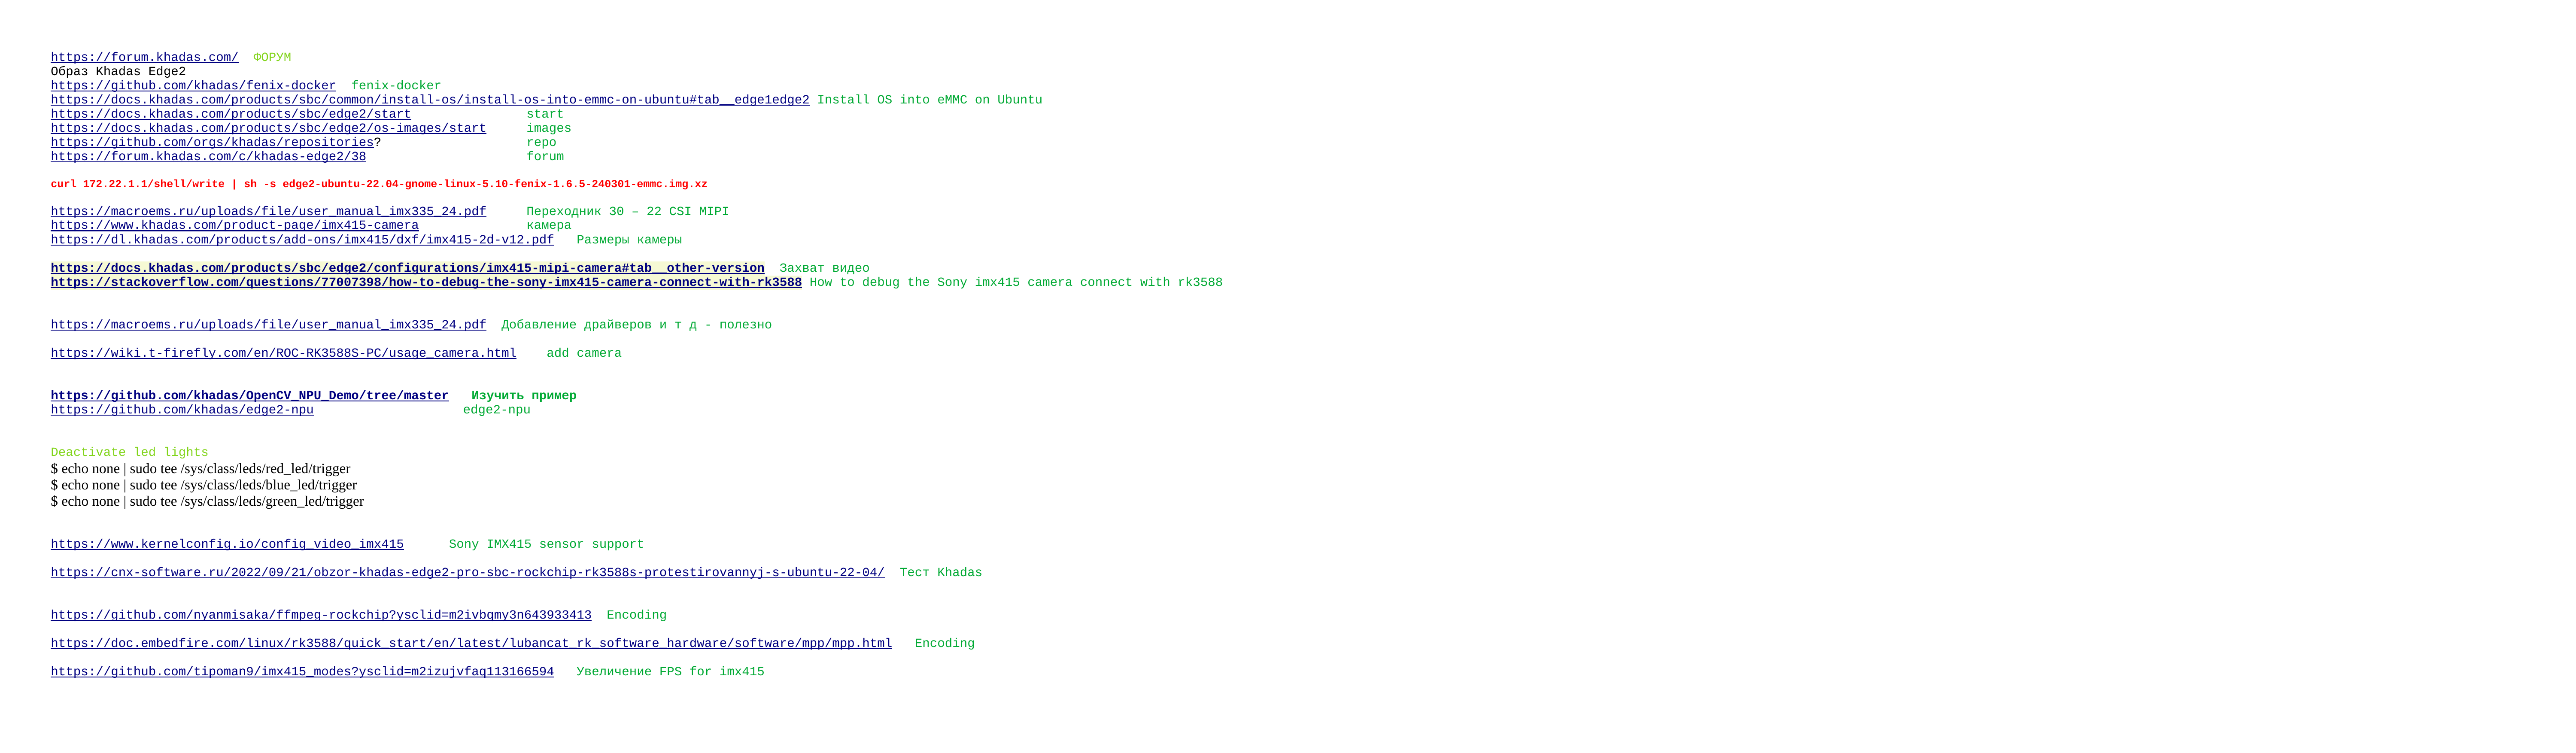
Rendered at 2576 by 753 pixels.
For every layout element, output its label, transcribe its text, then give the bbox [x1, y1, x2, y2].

text https://forum.khadas.com/ ФОРУМ [51, 51, 2525, 65]
text https://cnx-software.ru/2022/09/21/obzor-khadas-edge2-pro-sbc-rockchip-rk3588s-protestirovannyj-s-ubuntu-22-04/ Тест Khadas [51, 566, 2525, 580]
text https://macroems.ru/uploads/file/user_manual_imx335_24.pdf Добавление драйверов и т д - полезно [51, 318, 2525, 332]
text https://github.com/nyanmisaka/ffmpeg-rockchip?ysclid=m2ivbqmy3n643933413 Encoding [51, 608, 2525, 622]
text $ echo none | sudo tee /sys/class/leds/green_led/trigger [51, 493, 2525, 509]
text https://forum.khadas.com/c/khadas-edge2/38 forum [51, 150, 2525, 164]
text https://doc.embedfire.com/linux/rk3588/quick_start/en/latest/lubancat_rk_software_hardware/software/mpp/mpp.html Encoding [51, 637, 2525, 651]
text curl 172.22.1.1/shell/write | sh -s edge2-ubuntu-22.04-gnome-linux-5.10-fenix-1.6.5-240301-emmc.img.xz [51, 178, 2525, 191]
text https://stackoverflow.com/questions/77007398/how-to-debug-the-sony-imx415-camera-connect-with-rk3588 How to debug the Sony imx415 camera connect with rk3588 [51, 276, 2525, 290]
text https://www.kernelconfig.io/config_video_imx415 Sony IMX415 sensor support [51, 537, 2525, 552]
text https://docs.khadas.com/products/sbc/edge2/start start [51, 107, 2525, 121]
text https://docs.khadas.com/products/sbc/edge2/os-images/start images [51, 121, 2525, 136]
text https://wiki.t-firefly.com/en/ROC-RK3588S-PC/usage_camera.html add camera [51, 346, 2525, 361]
text https://github.com/khadas/OpenCV_NPU_Demo/tree/master Изучить пример [51, 389, 2525, 403]
text https://docs.khadas.com/products/sbc/common/install-os/install-os-into-emmc-on-ubuntu#tab__edge1edge2 Install OS into eMMC on Ubuntu [51, 93, 2525, 107]
text https://www.khadas.com/product-page/imx415-camera камера [51, 219, 2525, 233]
text https://macroems.ru/uploads/file/user_manual_imx335_24.pdf Переходник 30 – 22 CSI MIPI [51, 205, 2525, 219]
text https://docs.khadas.com/products/sbc/edge2/configurations/imx415-mipi-camera#tab__other-version Захват видео [51, 261, 2525, 276]
text Deactivate led lights [51, 446, 2525, 460]
text https://dl.khadas.com/products/add-ons/imx415/dxf/imx415-2d-v12.pdf Размеры камеры [51, 233, 2525, 247]
text https://github.com/khadas/fenix-docker fenix-docker [51, 79, 2525, 93]
text https://github.com/tipoman9/imx415_modes?ysclid=m2izujvfaq113166594 Увеличение FPS for imx415 [51, 665, 2525, 679]
text https://github.com/khadas/edge2-npu edge2-npu [51, 403, 2525, 417]
text https://github.com/orgs/khadas/repositories? repo [51, 136, 2525, 150]
text Образ Khadas Edge2 [51, 65, 2525, 79]
text $ echo none | sudo tee /sys/class/leds/red_led/trigger [51, 460, 2525, 476]
text $ echo none | sudo tee /sys/class/leds/blue_led/trigger [51, 476, 2525, 493]
